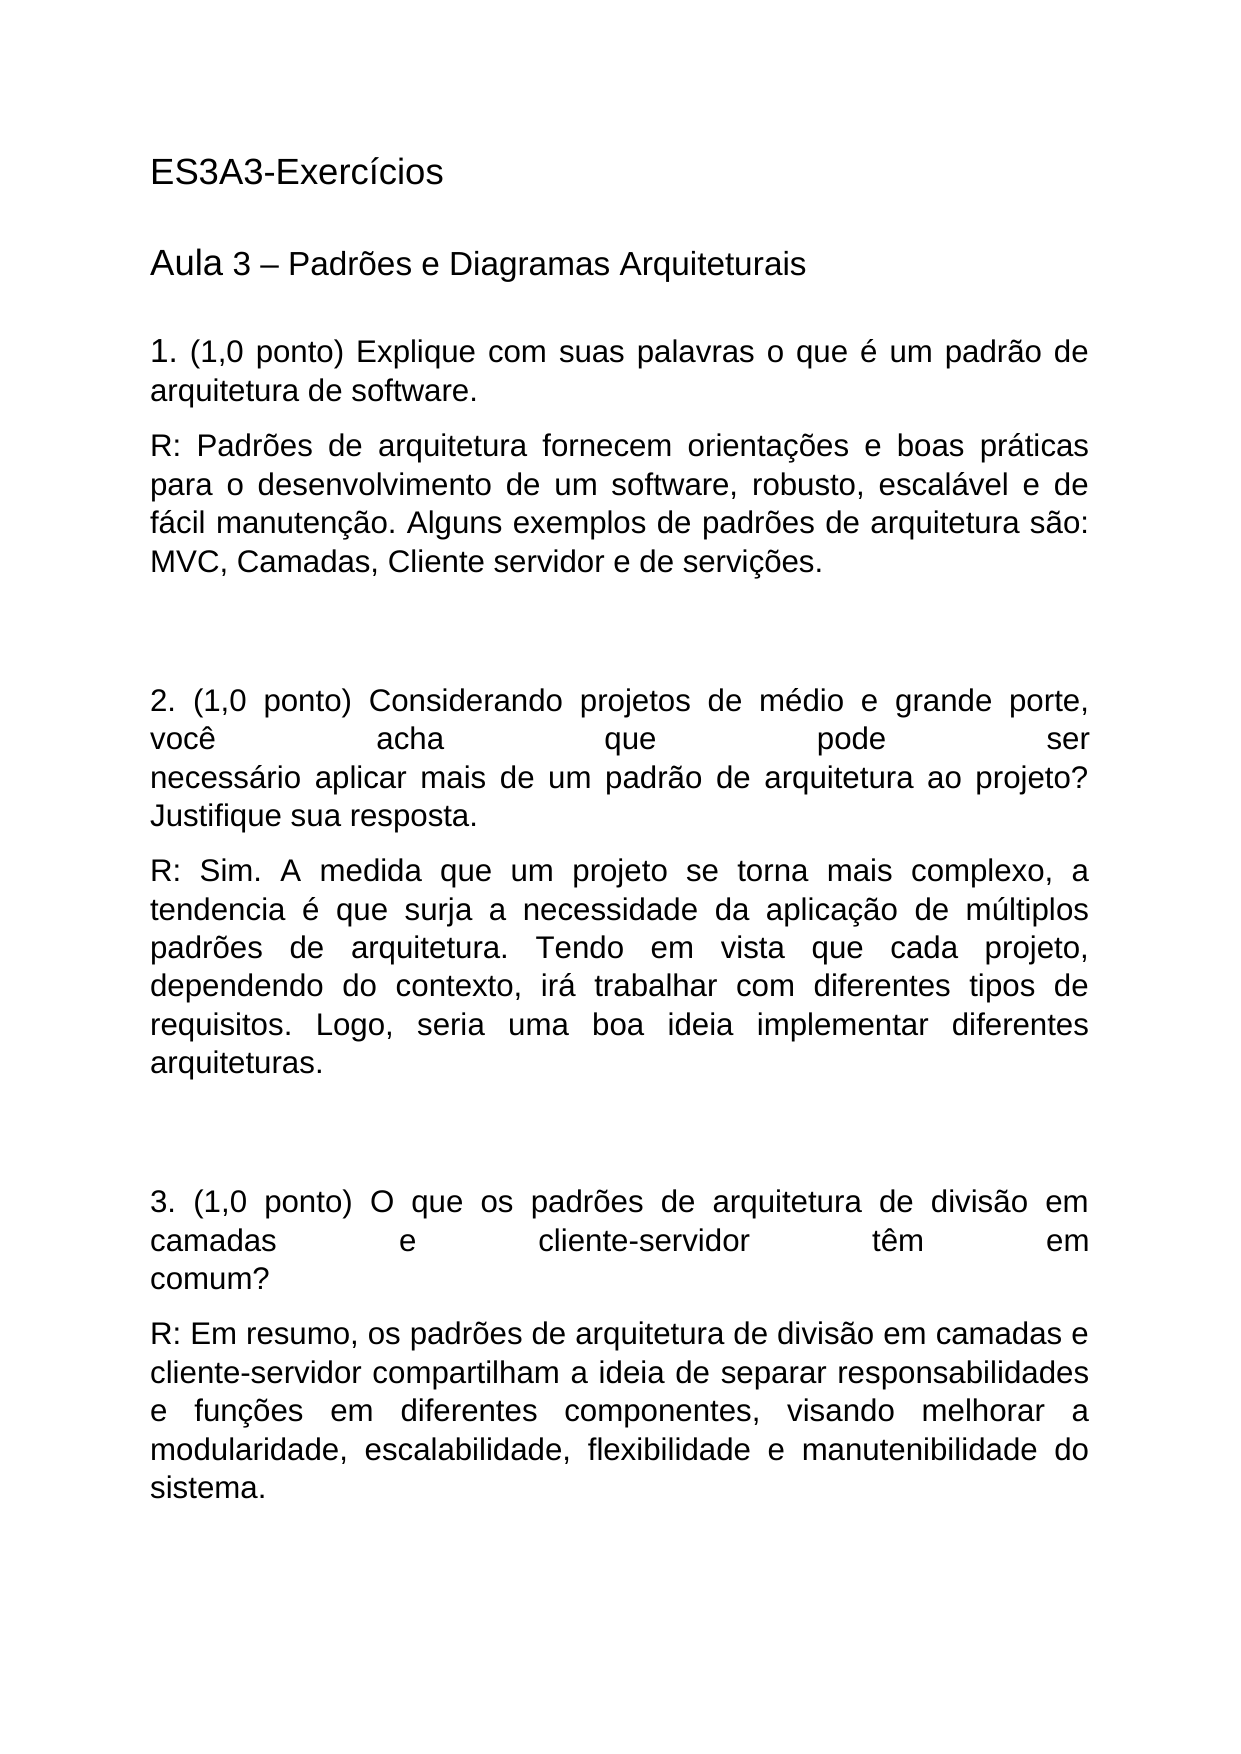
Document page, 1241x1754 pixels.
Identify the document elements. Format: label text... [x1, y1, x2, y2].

text Aula 3 – Padrões e Diagramas Arquiteturais [150, 212, 1090, 283]
text 1. (1,0 ponto) Explique com suas palavras o que é um padrão de arquitetura de software. [150, 302, 1090, 408]
text ES3A3-Exercícios [150, 150, 1090, 192]
text 3. (1,0 ponto) O que os padrões de arquitetura de divisão em camadas e cliente-servidor têm em comum? [150, 1154, 1090, 1296]
text 2. (1,0 ponto) Considerando projetos de médio e grande porte, você acha que pode ser necessário aplicar mais de um padrão de arquitetura ao projeto? Justifique sua resposta. [150, 653, 1090, 833]
text R: Padrões de arquitetura fornecem orientações e boas práticas para o desenvolvimento de um software, robusto, escalável e de fácil manutenção. Alguns exemplos de padrões de arquitetura são: MVC, Camadas, Cliente servidor e de servições. [150, 427, 1090, 579]
text R: Sim. A medida que um projeto se torna mais complexo, a tendencia é que surja a necessidade da aplicação de múltiplos padrões de arquitetura. Tendo em vista que cada projeto, dependendo do contexto, irá trabalhar com diferentes tipos de requisitos. Logo, seria uma boa ideia implementar diferentes arquiteturas. [150, 852, 1090, 1080]
text R: Em resumo, os padrões de arquitetura de divisão em camadas e cliente-servidor compartilham a ideia de separar responsabilidades e funções em diferentes componentes, visando melhorar a modularidade, escalabilidade, flexibilidade e manutenibilidade do sistema. [150, 1315, 1090, 1505]
